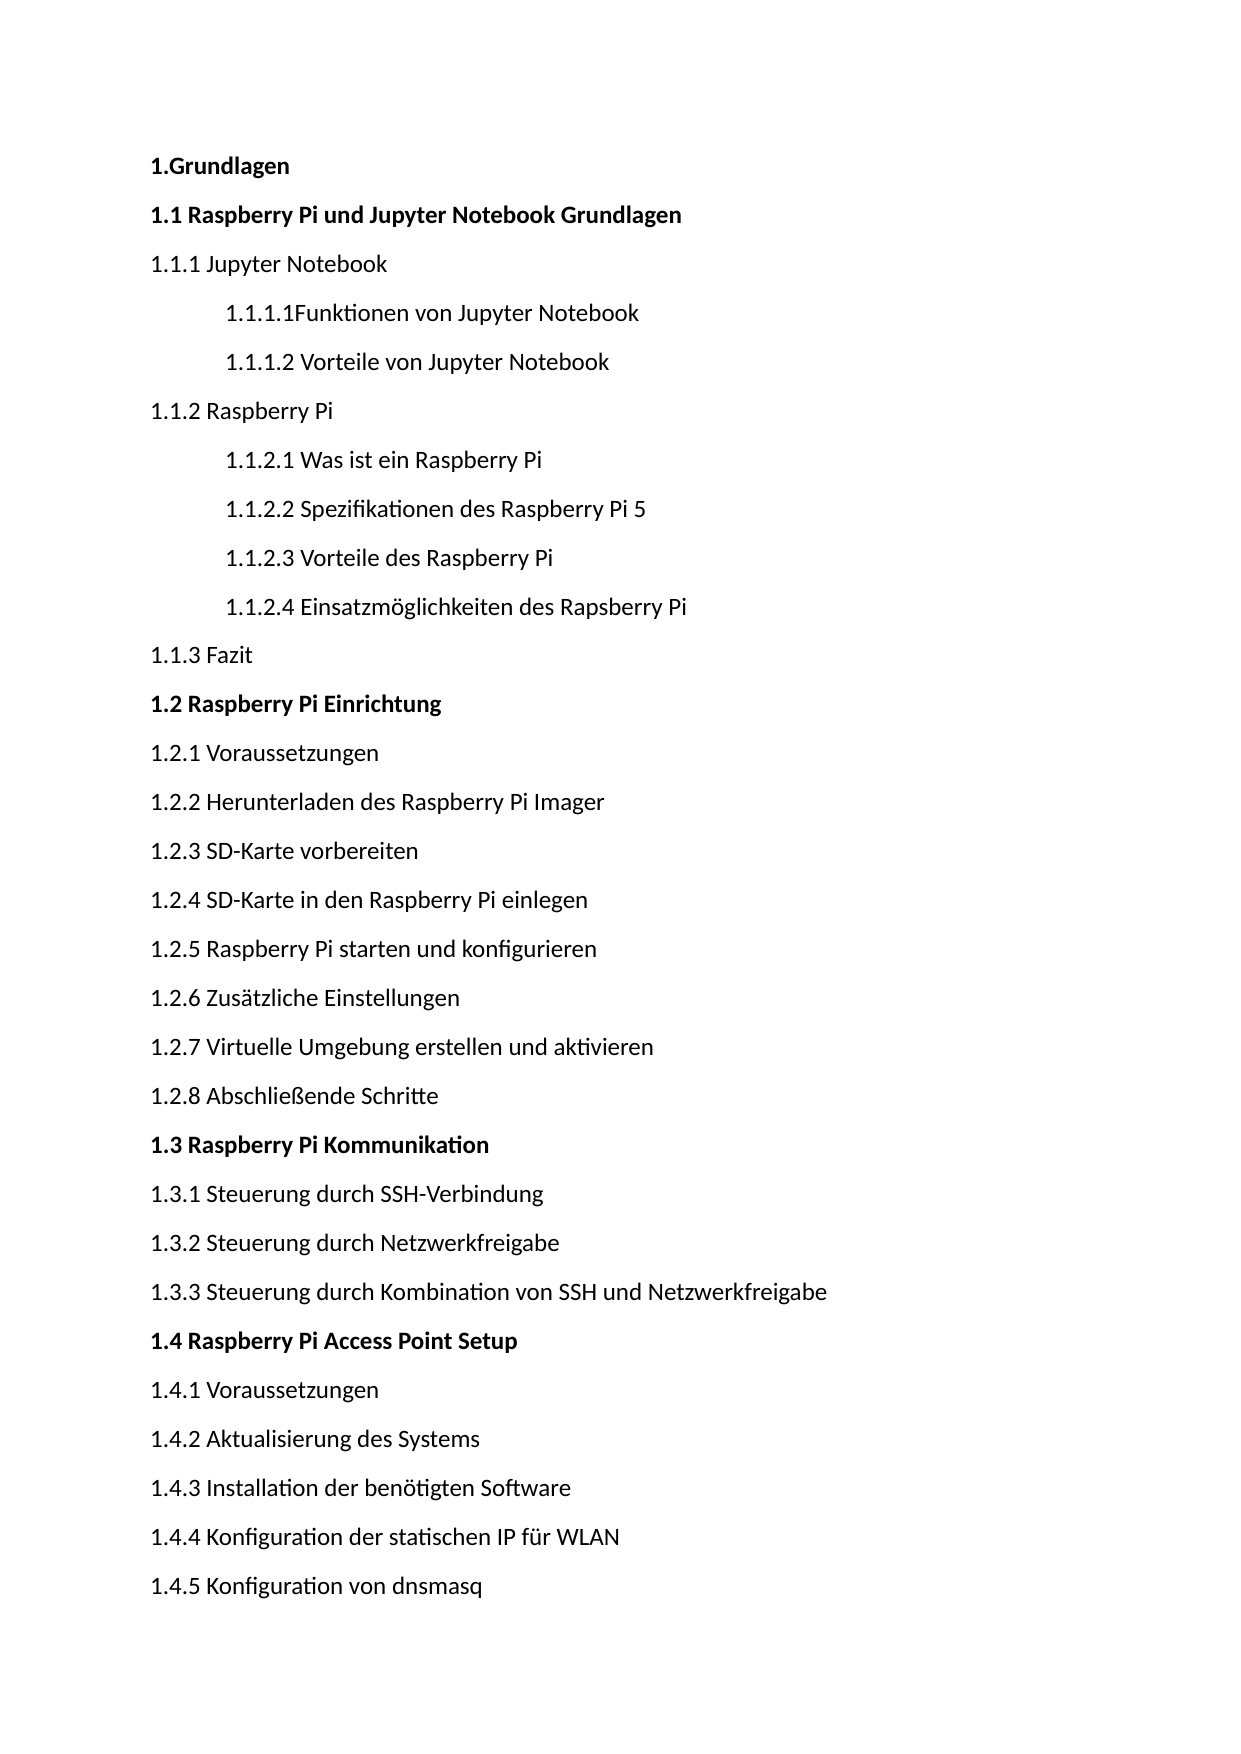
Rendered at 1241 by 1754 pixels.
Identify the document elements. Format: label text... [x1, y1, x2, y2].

text 1.Grundlagen [150, 150, 1090, 181]
text 1.2.4 SD-Karte in den Raspberry Pi einlegen [150, 884, 1090, 915]
text 1.2.3 SD-Karte vorbereiten [150, 835, 1090, 866]
text 1.1.2.3 Vorteile des Raspberry Pi [150, 542, 1090, 572]
text 1.1.2.1 Was ist ein Raspberry Pi [150, 444, 1090, 474]
text 1.2.5 Raspberry Pi starten und konfigurieren [150, 933, 1090, 964]
text 1.1.1.2 Vorteile von Jupyter Notebook [150, 346, 1090, 376]
text 1.4 Raspberry Pi Access Point Setup [150, 1325, 1090, 1356]
text 1.4.4 Konfiguration der statischen IP für WLAN [150, 1521, 1090, 1551]
text 1.4.1 Voraussetzungen [150, 1374, 1090, 1404]
text 1.1.3 Fazit [150, 639, 1090, 670]
text 1.1.1.1Funktionen von Jupyter Notebook [150, 297, 1090, 327]
text 1.4.3 Installation der benötigten Software [150, 1472, 1090, 1502]
text 1.3.2 Steuerung durch Netzwerkfreigabe [150, 1227, 1090, 1258]
text 1.4.5 Konfiguration von dnsmasq [150, 1570, 1090, 1600]
text 1.2.7 Virtuelle Umgebung erstellen und aktivieren [150, 1031, 1090, 1062]
text 1.2.8 Abschließende Schritte [150, 1080, 1090, 1111]
text 1.3.1 Steuerung durch SSH-Verbindung [150, 1178, 1090, 1209]
text 1.2.2 Herunterladen des Raspberry Pi Imager [150, 786, 1090, 817]
text 1.1 Raspberry Pi und Jupyter Notebook Grundlagen [150, 199, 1090, 229]
text 1.3.3 Steuerung durch Kombination von SSH und Netzwerkfreigabe [150, 1276, 1090, 1307]
text 1.2.6 Zusätzliche Einstellungen [150, 982, 1090, 1013]
text 1.3 Raspberry Pi Kommunikation [150, 1129, 1090, 1160]
text 1.1.2.2 Spezifikationen des Raspberry Pi 5 [150, 493, 1090, 523]
text 1.1.1 Jupyter Notebook [150, 248, 1090, 278]
text 1.4.2 Aktualisierung des Systems [150, 1423, 1090, 1453]
text 1.2 Raspberry Pi Einrichtung [150, 688, 1090, 719]
text 1.1.2 Raspberry Pi [150, 395, 1090, 425]
text 1.2.1 Voraussetzungen [150, 737, 1090, 768]
text 1.1.2.4 Einsatzmöglichkeiten des Rapsberry Pi [150, 591, 1090, 621]
